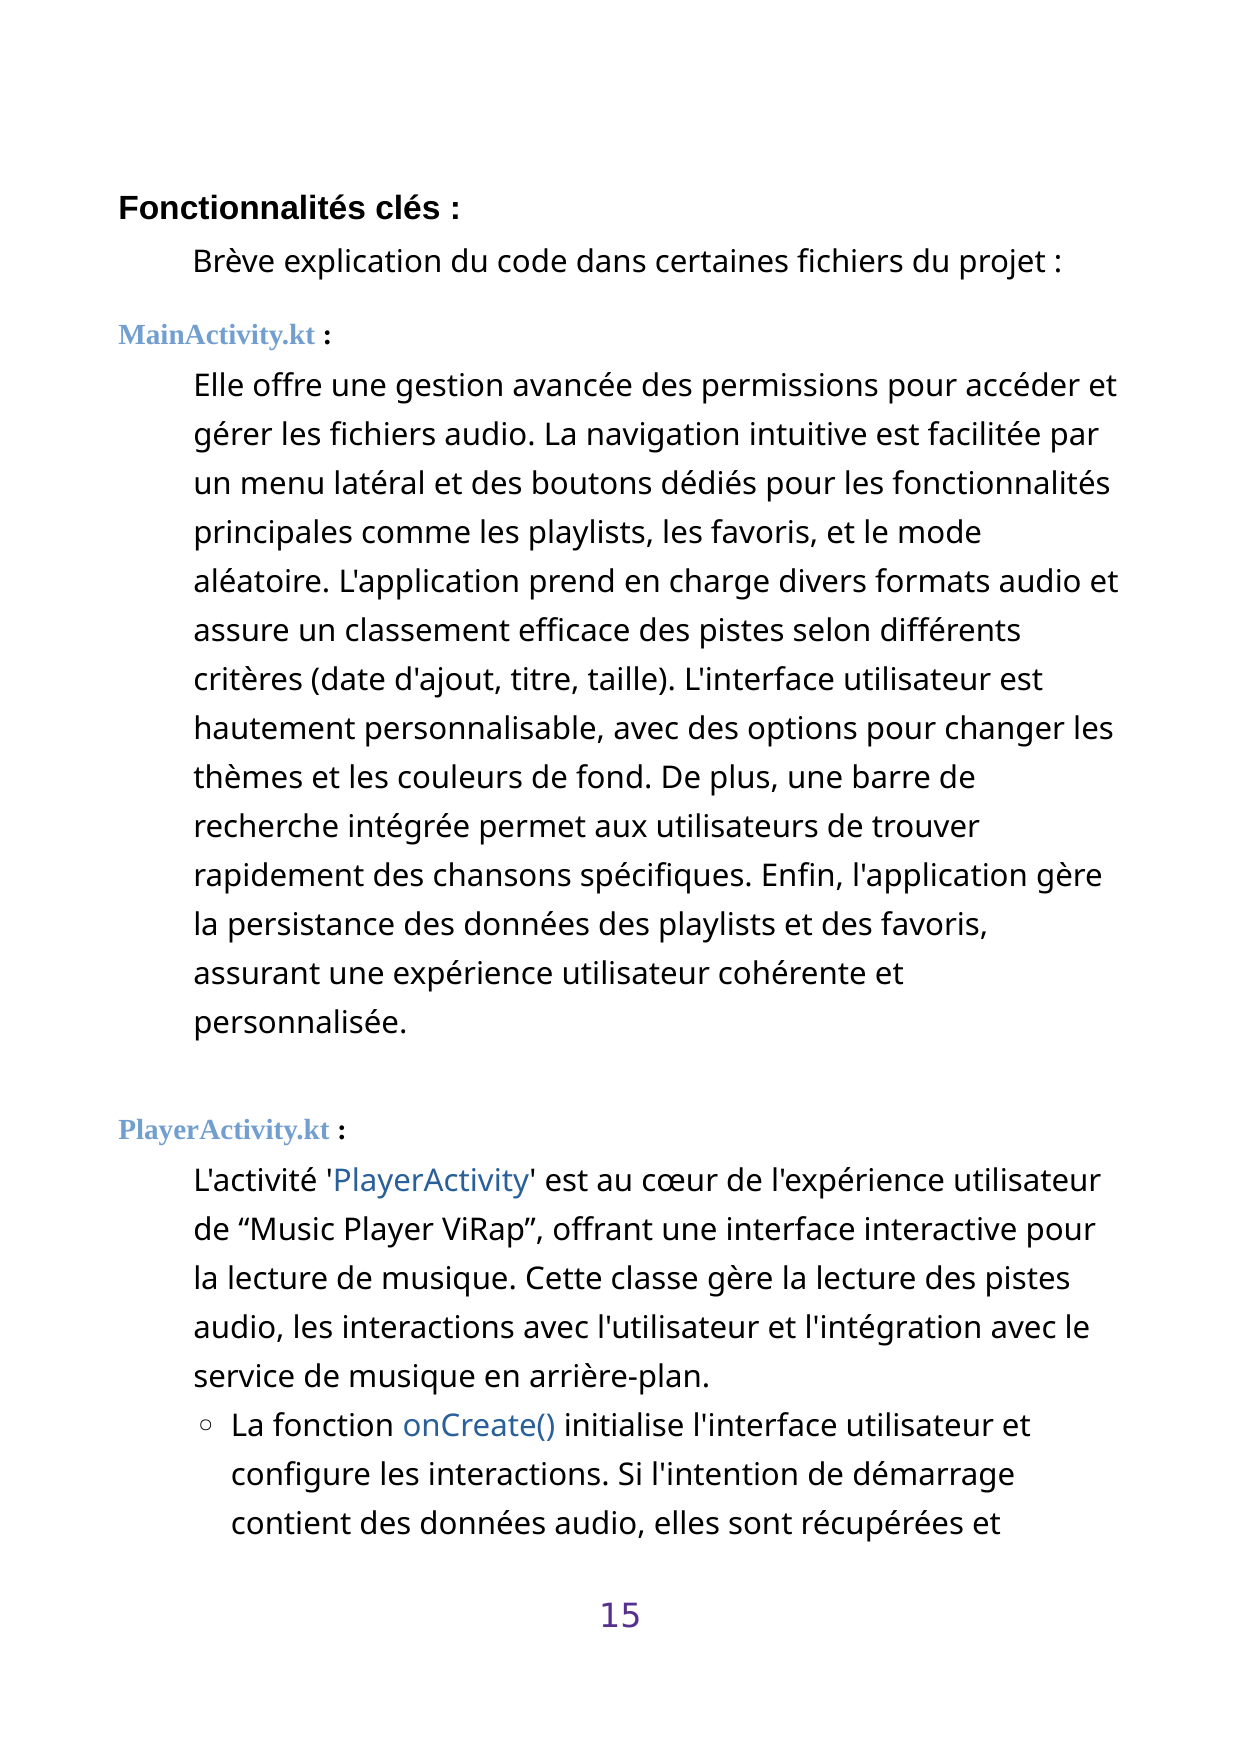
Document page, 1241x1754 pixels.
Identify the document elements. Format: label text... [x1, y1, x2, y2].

subtitle MainActivity.kt : [118, 317, 1122, 351]
subtitle PlayerActivity.kt : [118, 1112, 1122, 1146]
subtitle Fonctionnalités clés : [118, 188, 1122, 227]
list La fonction onCreate() initialise l'interface utilisateur et configure les interactions. Si l'intention de démarrage contient des données audio, elles sont récupérées et [193, 1403, 1122, 1543]
list L'activité 'PlayerActivity' est au cœur de l'expérience utilisateur de “Music Player ViRap”, offrant une interface interactive pour la lecture de musique. Cette classe gère la lecture des pistes audio, les interactions avec l'utilisateur et l'intégration avec le service de musique en arrière-plan. [156, 1158, 1122, 1397]
text Brève explication du code dans certaines fichiers du projet : [118, 239, 1122, 282]
list Elle offre une gestion avancée des permissions pour accéder et gérer les fichiers audio. La navigation intuitive est facilitée par un menu latéral et des boutons dédiés pour les fonctionnalités principales comme les playlists, les favoris, et le mode aléatoire. L'application prend en charge divers formats audio et assure un classement efficace des pistes selon différents critères (date d'ajout, titre, taille). L'interface utilisateur est hautement personnalisable, avec des options pour changer les thèmes et les couleurs de fond. De plus, une barre de recherche intégrée permet aux utilisateurs de trouver rapidement des chansons spécifiques. Enfin, l'application gère la persistance des données des playlists et des favoris, assurant une expérience utilisateur cohérente et personnalisée. [156, 363, 1122, 1042]
